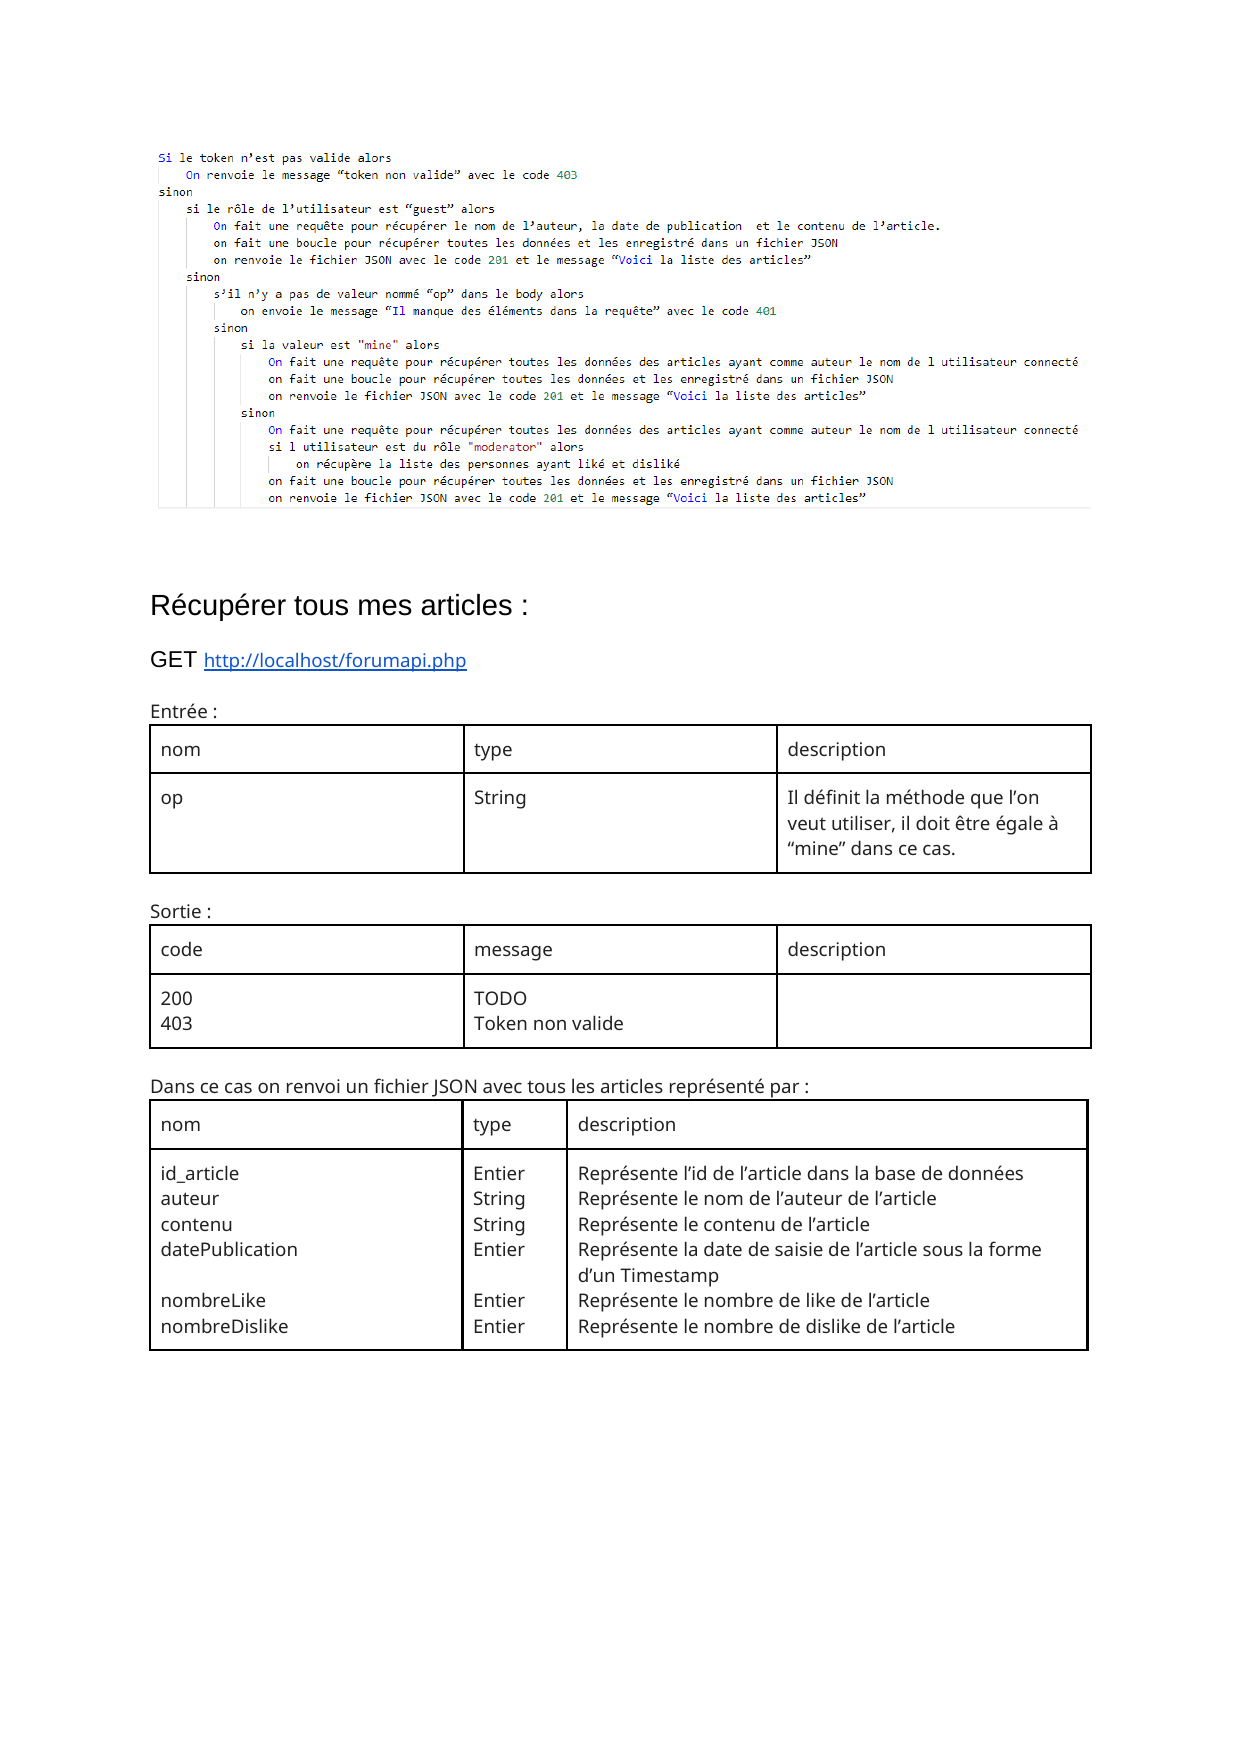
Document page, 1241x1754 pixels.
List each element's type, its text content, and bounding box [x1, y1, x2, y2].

table_cell TODO Token non valide [465, 975, 776, 1047]
table_header nom [151, 1101, 461, 1148]
table_header type [464, 1101, 566, 1148]
text Dans ce cas on renvoi un fichier JSON avec tous les articles représenté par : [150, 1074, 1090, 1099]
table_cell Il définit la méthode que l’on veut utiliser, il doit être égale à “mine” dans ce cas. [778, 774, 1090, 872]
table_cell Représente l’id de l’article dans la base de données Représente le nom de l’auteur de l’article Représente le contenu de l’article Représente la date de saisie de l’article sous la forme d’un Timestamp Représente le nombre de like de l’article Représente le nombre de dislike de l’article [568, 1150, 1086, 1349]
table_header code [151, 926, 463, 973]
text Entrée : [150, 698, 1090, 724]
table_cell [778, 975, 1090, 1047]
text Sortie : [150, 899, 1090, 924]
picture [150, 150, 1091, 509]
table_header description [778, 726, 1090, 772]
table_cell id_article auteur contenu datePublication nombreLike nombreDislike [151, 1150, 461, 1349]
table_header type [465, 726, 776, 772]
table_cell 200 403 [151, 975, 463, 1047]
table_header description [778, 926, 1090, 973]
table_cell op [151, 774, 463, 872]
table_header message [465, 926, 776, 973]
table_cell Entier String String Entier Entier Entier [464, 1150, 566, 1349]
table_header description [568, 1101, 1086, 1148]
table_header nom [151, 726, 463, 772]
table_cell String [465, 774, 776, 872]
text Récupérer tous mes articles : [150, 588, 1090, 621]
text GET http://localhost/forumapi.php [150, 646, 1090, 673]
